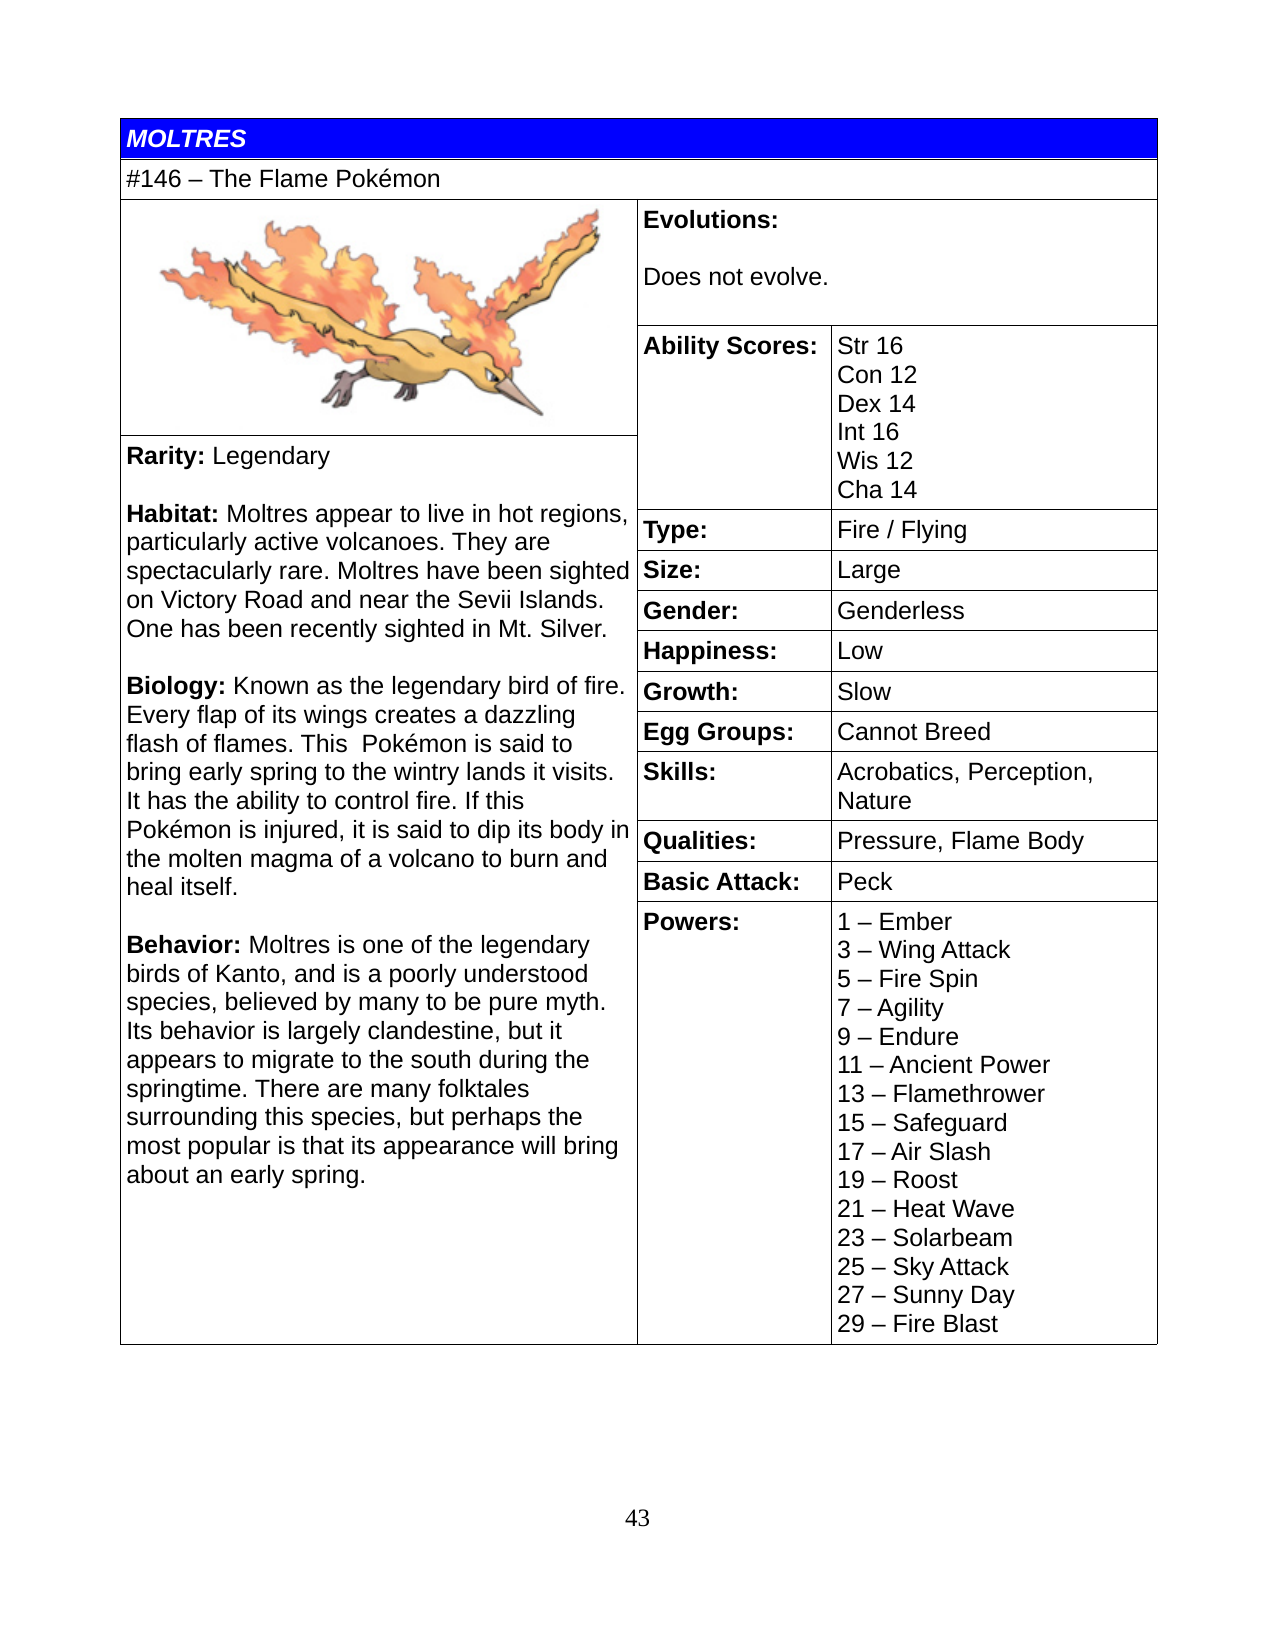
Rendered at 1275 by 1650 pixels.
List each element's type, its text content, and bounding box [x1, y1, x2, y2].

table_cell Slow [832, 672, 1157, 711]
table_cell 1 – Ember 3 – Wing Attack 5 – Fire Spin 7 – Agility 9 – Endure 11 – Ancient Power 13 – Flamethrower 15 – Safeguard 17 – Air Slash 19 – Roost 21 – Heat Wave 23 – Solarbeam 25 – Sky Attack 27 – Sunny Day 29 – Fire Blast [832, 902, 1157, 1344]
table_cell Type: [638, 510, 831, 550]
table_cell Rarity: Legendary Habitat: Moltres appear to live in hot regions, particularly active volcanoes. They are spectacularly rare. Moltres have been sighted on Victory Road and near the Sevii Islands. One has been recently sighted in Mt. Silver. Biology: Known as the legendary bird of fire. Every flap of its wings creates a dazzling flash of flames. This Pokémon is said to bring early spring to the wintry lands it visits. It has the ability to control fire. If this Pokémon is injured, it is said to dip its body in the molten magma of a volcano to burn and heal itself. Behavior: Moltres is one of the legendary birds of Kanto, and is a poorly understood species, believed by many to be pure myth. Its behavior is largely clandestine, but it appears to migrate to the south during the springtime. There are many folktales surrounding this species, but perhaps the most popular is that its appearance will bring about an early spring. [121, 436, 637, 1344]
table_cell Powers: [638, 902, 831, 1344]
table_cell Happiness: [638, 631, 831, 671]
table_cell Acrobatics, Perception, Nature [832, 752, 1157, 820]
table_cell Cannot Breed [832, 712, 1157, 751]
table_cell Genderless [832, 591, 1157, 630]
table_cell Large [832, 551, 1157, 590]
table_cell Fire / Flying [832, 510, 1157, 550]
table_cell Skills: [638, 752, 831, 820]
table_cell Str 16 Con 12 Dex 14 Int 16 Wis 12 Cha 14 [832, 326, 1157, 509]
table_cell #146 – The Flame Pokémon [121, 160, 1157, 199]
table_header MOLTRES [121, 119, 1157, 158]
table_cell Egg Groups: [638, 712, 831, 751]
table_cell Peck [832, 862, 1157, 901]
table_cell Basic Attack: [638, 862, 831, 901]
table_cell Pressure, Flame Body [832, 821, 1157, 861]
table_cell [121, 200, 637, 435]
table_cell Growth: [638, 672, 831, 711]
table_cell Ability Scores: [638, 326, 831, 509]
table_cell Gender: [638, 591, 831, 630]
table_cell Evolutions: Does not evolve. [638, 200, 1157, 325]
picture [147, 204, 610, 430]
table_cell Qualities: [638, 821, 831, 861]
table_cell Size: [638, 551, 831, 590]
table_cell Low [832, 631, 1157, 671]
